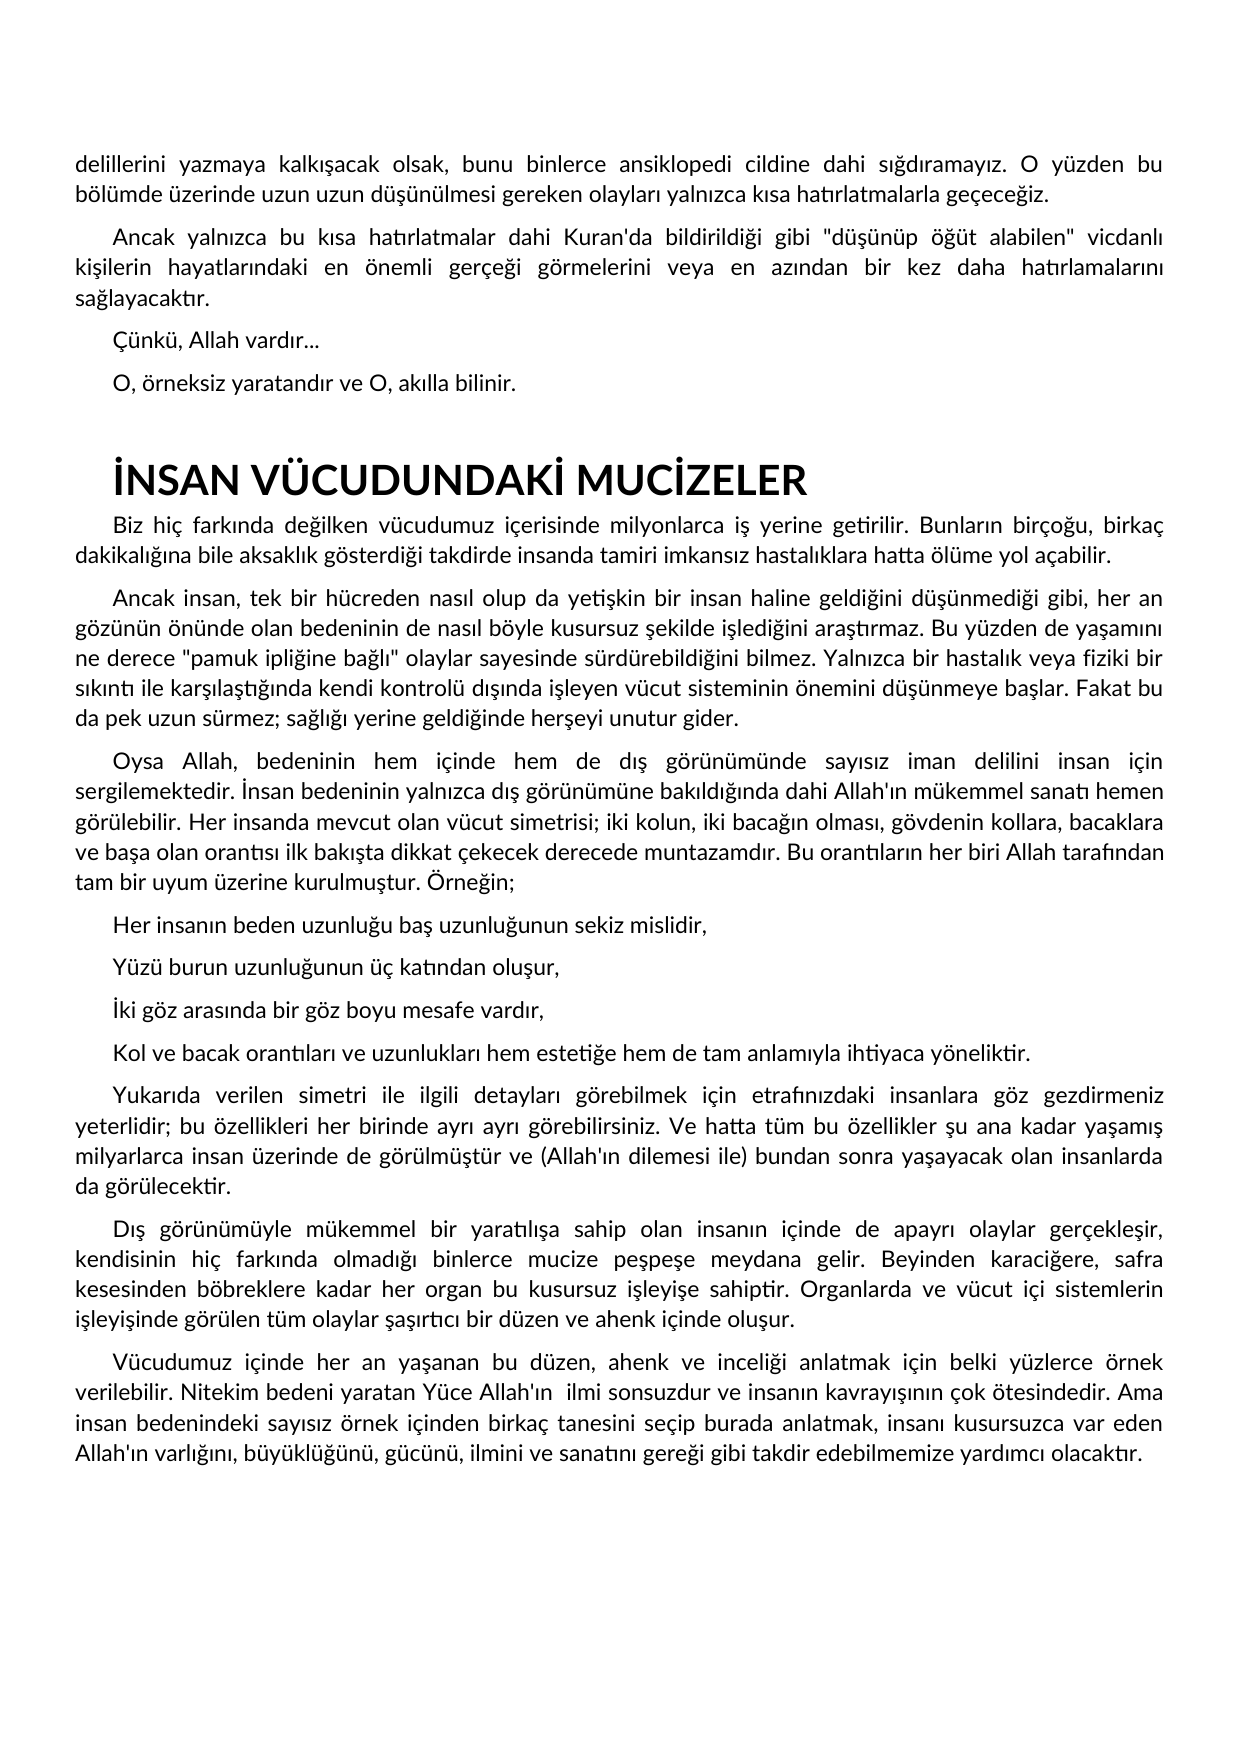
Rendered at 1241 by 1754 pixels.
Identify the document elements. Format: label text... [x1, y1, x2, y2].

text Oysa Allah, bedeninin hem içinde hem de dış görünümünde sayısız iman delilini insan için sergilemektedir. İnsan bedeninin yalnızca dış görünümüne bakıldığında dahi Allah'ın mükemmel sanatı hemen görülebilir. Her insanda mevcut olan vücut simetrisi; iki kolun, iki bacağın olması, gövdenin kollara, bacaklara ve başa olan orantısı ilk bakışta dikkat çekecek derecede muntazamdır. Bu orantıların her biri Allah tarafından tam bir uyum üzerine kurulmuştur. Örneğin; [75, 747, 1165, 895]
text Ancak insan, tek bir hücreden nasıl olup da yetişkin bir insan haline geldiğini düşünmediği gibi, her an gözünün önünde olan bedeninin de nasıl böyle kusursuz şekilde işlediğini araştırmaz. Bu yüzden de yaşamını ne derece "pamuk ipliğine bağlı" olaylar sayesinde sürdürebildiğini bilmez. Yalnızca bir hastalık veya fiziki bir sıkıntı ile karşılaştığında kendi kontrolü dışında işleyen vücut sisteminin önemini düşünmeye başlar. Fakat bu da pek uzun sürmez; sağlığı yerine geldiğinde herşeyi unutur gider. [75, 583, 1165, 732]
text Ancak yalnızca bu kısa hatırlatmalar dahi Kuran'da bildirildiği gibi "düşünüp öğüt alabilen" vicdanlı kişilerin hayatlarındaki en önemli gerçeği görmelerini veya en azından bir kez daha hatırlamalarını sağlayacaktır. [75, 223, 1165, 311]
text Her insanın beden uzunluğu baş uzunluğunun sekiz mislidir, [75, 910, 1165, 938]
text O, örneksiz yaratandır ve O, akılla bilinir. [75, 369, 1165, 396]
text Çünkü, Allah vardır... [75, 326, 1165, 353]
text Vücudumuz içinde her an yaşanan bu düzen, ahenk ve inceliği anlatmak için belki yüzlerce örnek verilebilir. Nitekim bedeni yaratan Yüce Allah'ın ilmi sonsuzdur ve insanın kavrayışının çok ötesindedir. Ama insan bedenindeki sayısız örnek içinden birkaç tanesini seçip burada anlatmak, insanı kusursuzca var eden Allah'ın varlığını, büyüklüğünü, gücünü, ilmini ve sanatını gereği gibi takdir edebilmemize yardımcı olacaktır. [75, 1348, 1165, 1466]
text Yüzü burun uzunluğunun üç katından oluşur, [75, 953, 1165, 981]
text İki göz arasında bir göz boyu mesafe vardır, [75, 996, 1165, 1023]
text delillerini yazmaya kalkışacak olsak, bunu binlerce ansiklopedi cildine dahi sığdıramayız. O yüzden bu bölümde üzerinde uzun uzun düşünülmesi gereken olayları yalnızca kısa hatırlatmalarla geçeceğiz. [75, 150, 1165, 208]
subtitle İNSAN VÜCUDUNDAKİ MUCİZELER [112, 454, 1165, 504]
text Kol ve bacak orantıları ve uzunlukları hem estetiğe hem de tam anlamıyla ihtiyaca yöneliktir. [75, 1038, 1165, 1066]
text Biz hiç farkında değilken vücudumuz içerisinde milyonlarca iş yerine getirilir. Bunların birçoğu, birkaç dakikalığına bile aksaklık gösterdiği takdirde insanda tamiri imkansız hastalıklara hatta ölüme yol açabilir. [75, 510, 1165, 568]
text Yukarıda verilen simetri ile ilgili detayları görebilmek için etrafınızdaki insanlara göz gezdirmeniz yeterlidir; bu özellikleri her birinde ayrı ayrı görebilirsiniz. Ve hatta tüm bu özellikler şu ana kadar yaşamış milyarlarca insan üzerinde de görülmüştür ve (Allah'ın dilemesi ile) bundan sonra yaşayacak olan insanlarda da görülecektir. [75, 1081, 1165, 1199]
text Dış görünümüyle mükemmel bir yaratılışa sahip olan insanın içinde de apayrı olaylar gerçekleşir, kendisinin hiç farkında olmadığı binlerce mucize peşpeşe meydana gelir. Beyinden karaciğere, safra kesesinden böbreklere kadar her organ bu kusursuz işleyişe sahiptir. Organlarda ve vücut içi sistemlerin işleyişinde görülen tüm olaylar şaşırtıcı bir düzen ve ahenk içinde oluşur. [75, 1214, 1165, 1333]
